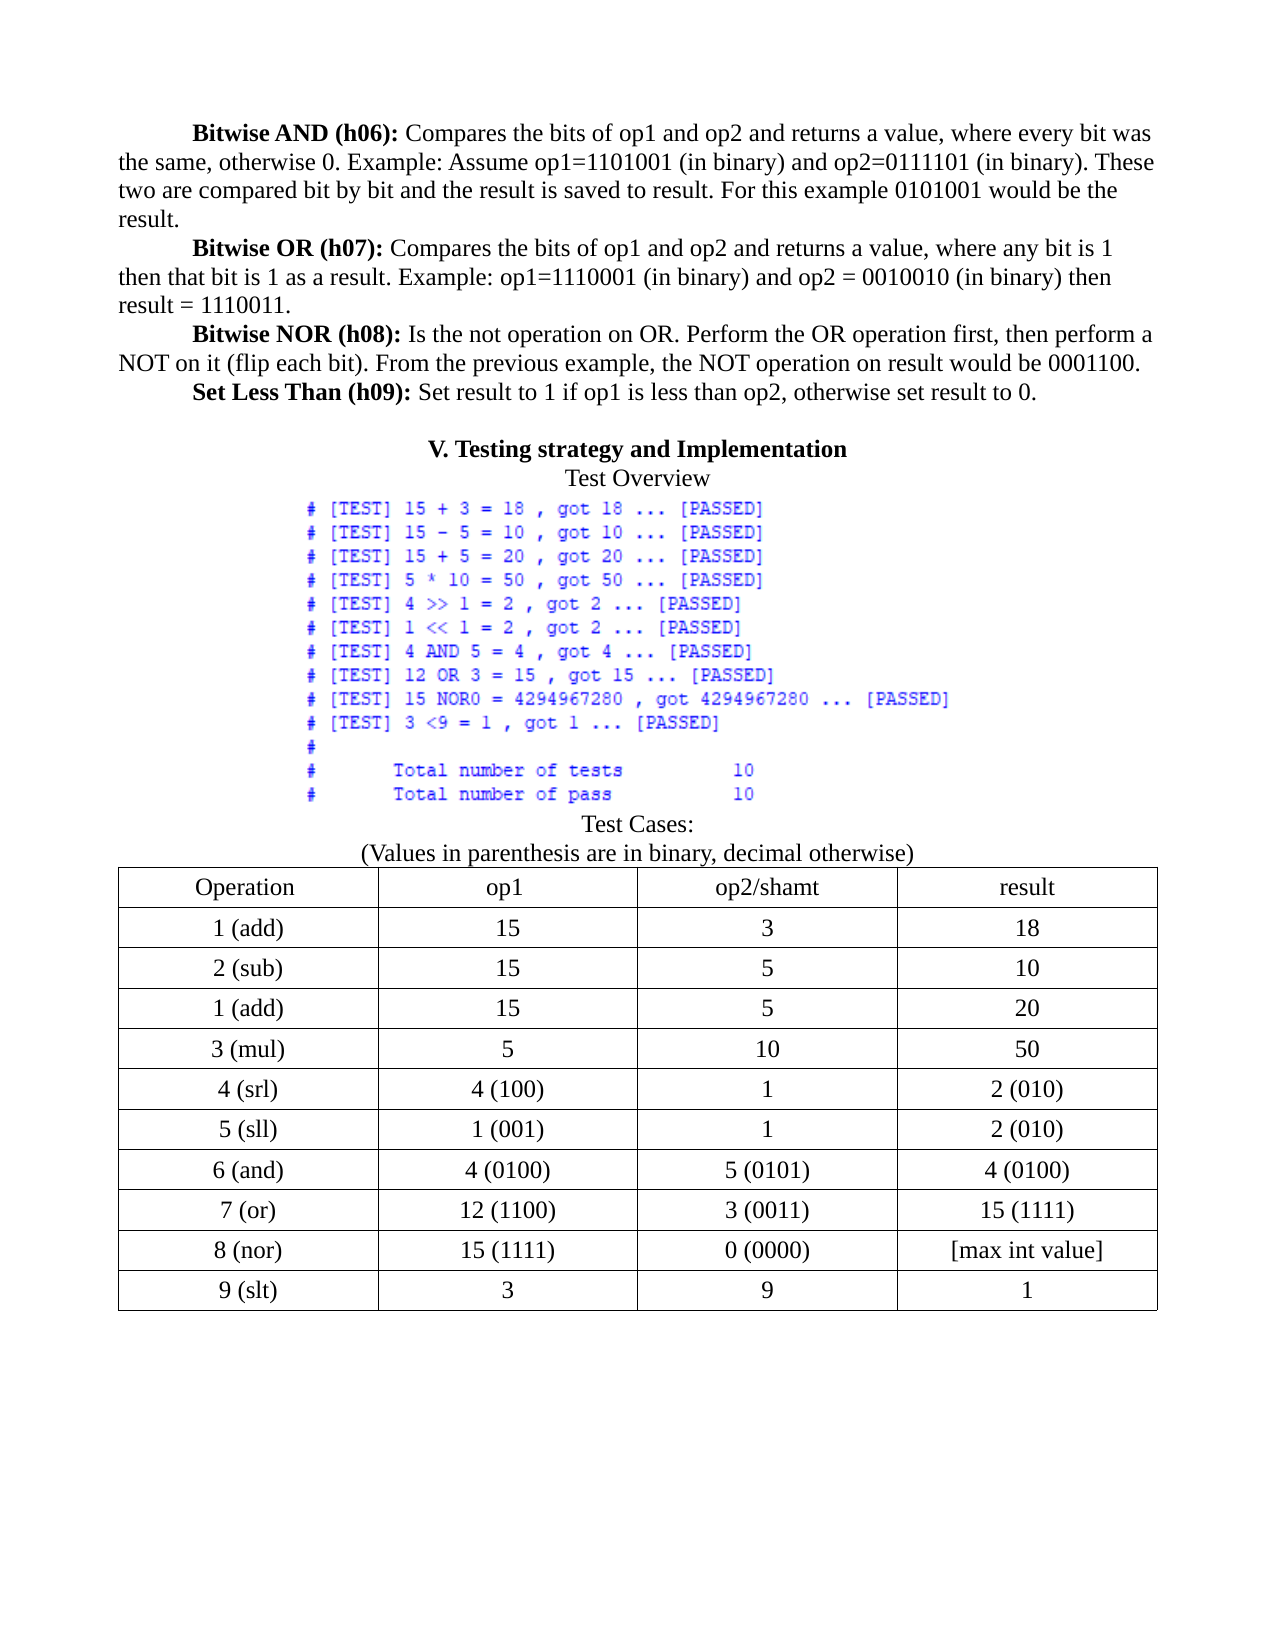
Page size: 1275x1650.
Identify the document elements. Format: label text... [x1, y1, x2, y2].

table_cell 5 [638, 948, 897, 988]
table_cell 7 (or) [119, 1190, 378, 1229]
table_cell 5 (0101) [638, 1150, 897, 1189]
table_cell 15 [379, 989, 637, 1028]
table_cell 1 [638, 1069, 897, 1108]
table_cell 2 (010) [898, 1069, 1157, 1108]
text Test Cases: [118, 492, 1157, 838]
table_cell 3 [379, 1271, 637, 1310]
table_cell 8 (nor) [119, 1231, 378, 1270]
table_cell 12 (1100) [379, 1190, 637, 1229]
table_cell 1 [638, 1110, 897, 1149]
table_cell 1 [898, 1271, 1157, 1310]
table_cell 5 [379, 1029, 637, 1068]
table_cell 20 [898, 989, 1157, 1028]
table_cell 5 (sll) [119, 1110, 378, 1149]
table_cell 4 (0100) [898, 1150, 1157, 1189]
table_cell 50 [898, 1029, 1157, 1068]
table_header Operation [119, 868, 378, 907]
table_cell 2 (010) [898, 1110, 1157, 1149]
table_cell 4 (srl) [119, 1069, 378, 1108]
table_cell 4 (0100) [379, 1150, 637, 1189]
table_cell 0 (0000) [638, 1231, 897, 1270]
table_cell 3 (mul) [119, 1029, 378, 1068]
table_cell 18 [898, 908, 1157, 947]
table_cell 15 (1111) [379, 1231, 637, 1270]
text Set Less Than (h09): Set result to 1 if op1 is less than op2, otherwise set result to 0. [118, 377, 1157, 406]
text Bitwise OR (h07): Compares the bits of op1 and op2 and returns a value, where any bit is 1 then that bit is 1 as a result. Example: op1=1110001 (in binary) and op2 = 0010010 (in binary) then result = 1110011. [118, 233, 1157, 319]
table_cell 3 [638, 908, 897, 947]
table_cell 6 (and) [119, 1150, 378, 1189]
table_header result [898, 868, 1157, 907]
table_cell 5 [638, 989, 897, 1028]
table_cell 1 (add) [119, 989, 378, 1028]
table_header op2/shamt [638, 868, 897, 907]
table_cell 2 (sub) [119, 948, 378, 988]
table_cell 15 (1111) [898, 1190, 1157, 1229]
text Bitwise AND (h06): Compares the bits of op1 and op2 and returns a value, where every bit was the same, otherwise 0. Example: Assume op1=1101001 (in binary) and op2=0111101 (in binary). These two are compared bit by bit and the result is saved to result. For this example 0101001 would be the result. [118, 118, 1157, 233]
table_cell 9 [638, 1271, 897, 1310]
text V. Testing strategy and Implementation [118, 434, 1157, 463]
text (Values in parenthesis are in binary, decimal otherwise) [118, 838, 1157, 867]
table_cell 1 (add) [119, 908, 378, 947]
table_cell 10 [898, 948, 1157, 988]
table_cell 4 (100) [379, 1069, 637, 1108]
text Bitwise NOR (h08): Is the not operation on OR. Perform the OR operation first, then perform a NOT on it (flip each bit). From the previous example, the NOT operation on result would be 0001100. [118, 319, 1157, 377]
table_cell 3 (0011) [638, 1190, 897, 1229]
table_cell 15 [379, 948, 637, 988]
table_cell [max int value] [898, 1231, 1157, 1270]
table_cell 15 [379, 908, 637, 947]
table_cell 1 (001) [379, 1110, 637, 1149]
table_header op1 [379, 868, 637, 907]
table_cell 10 [638, 1029, 897, 1068]
text Test Overview [118, 463, 1157, 492]
table_cell 9 (slt) [119, 1271, 378, 1310]
